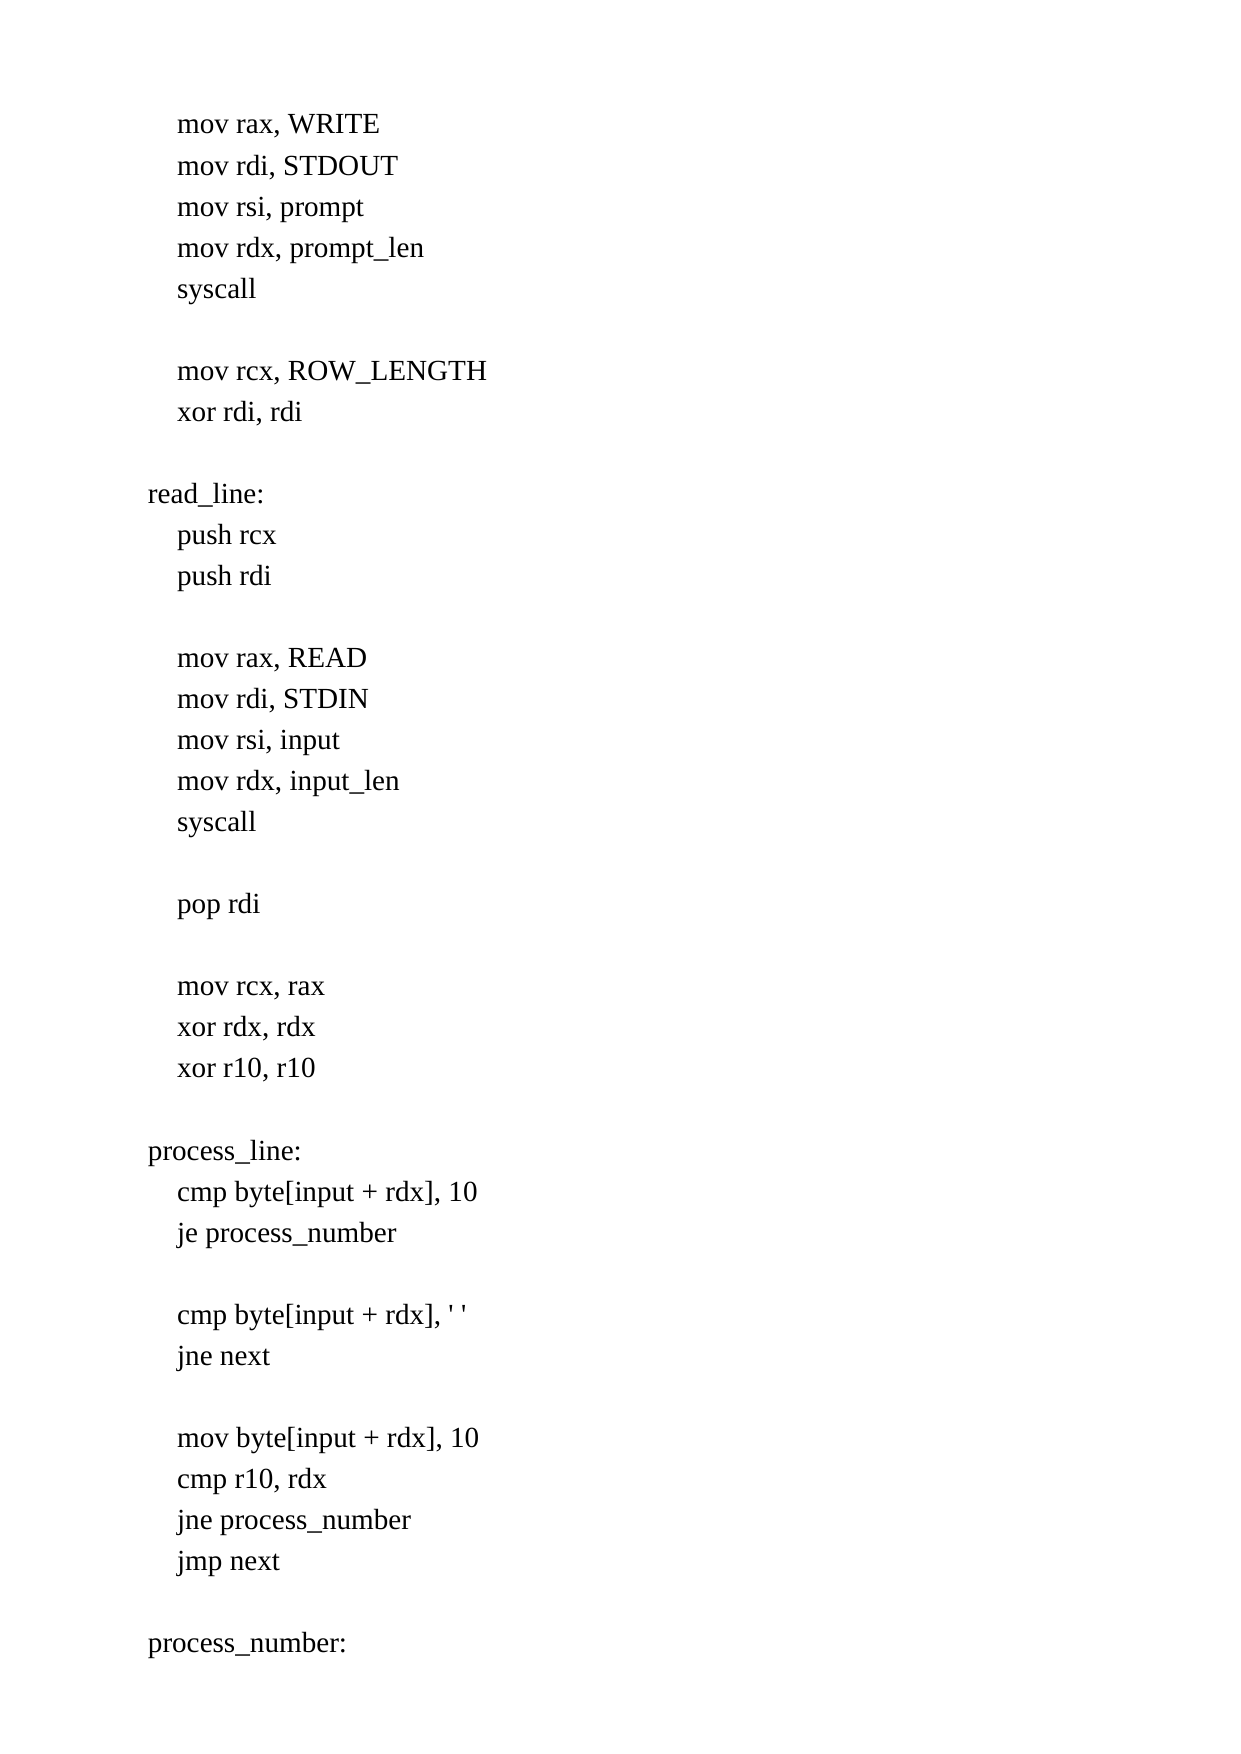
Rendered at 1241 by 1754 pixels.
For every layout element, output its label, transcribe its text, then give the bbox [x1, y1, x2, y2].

text mov byte[input + rdx], 10 [148, 1420, 1181, 1453]
text mov rcx, ROW_LENGTH [148, 353, 1181, 386]
text mov rdi, STDOUT [148, 148, 1181, 181]
text jne next [148, 1338, 1181, 1371]
text push rcx [148, 517, 1181, 551]
text jmp next [148, 1543, 1181, 1577]
text mov rdx, prompt_len [148, 230, 1181, 263]
text pop rdi [148, 886, 1181, 920]
text syscall [148, 804, 1181, 838]
text xor rdi, rdi [148, 394, 1181, 427]
text je process_number [148, 1215, 1181, 1248]
text cmp r10, rdx [148, 1461, 1181, 1494]
text cmp byte[input + rdx], ' ' [148, 1297, 1181, 1330]
text mov rax, WRITE [148, 107, 1181, 140]
text mov rsi, prompt [148, 189, 1181, 222]
text mov rsi, input [148, 722, 1181, 756]
text jne process_number [148, 1502, 1181, 1536]
text mov rax, READ [148, 640, 1181, 674]
text push rdi [148, 558, 1181, 592]
text xor rdx, rdx [148, 1009, 1181, 1043]
text mov rdi, STDIN [148, 681, 1181, 715]
text process_number: [148, 1625, 1181, 1659]
text read_line: [148, 476, 1181, 509]
text cmp byte[input + rdx], 10 [148, 1174, 1181, 1207]
text mov rdx, input_len [148, 763, 1181, 797]
text xor r10, r10 [148, 1051, 1181, 1084]
text syscall [148, 271, 1181, 304]
text process_line: [148, 1133, 1181, 1166]
text mov rcx, rax [148, 968, 1181, 1002]
